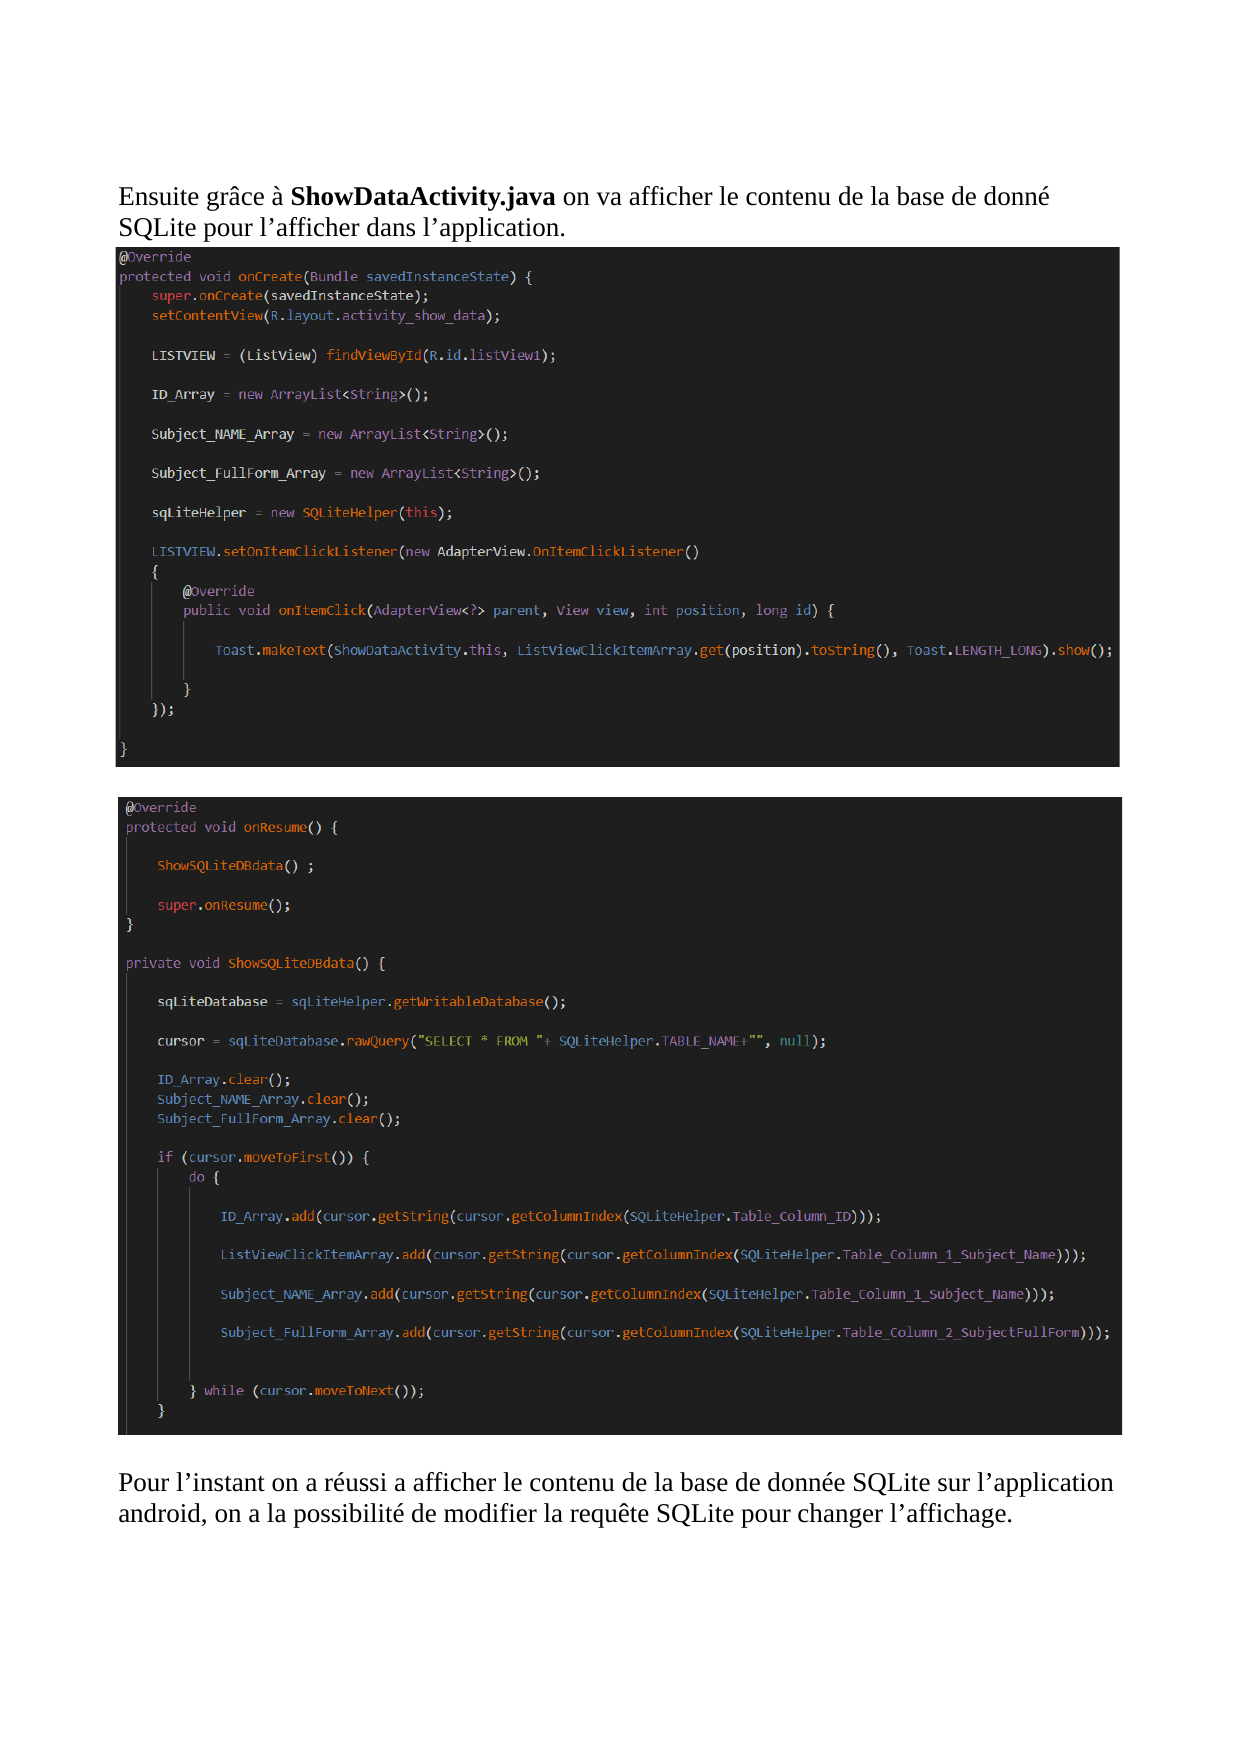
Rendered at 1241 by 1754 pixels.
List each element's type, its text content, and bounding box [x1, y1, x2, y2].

text Ensuite grâce à ShowDataActivity.java on va afficher le contenu de la base de donné SQLite pour l’afficher dans l’application. [118, 180, 1122, 243]
text Pour l’instant on a réussi a afficher le contenu de la base de donnée SQLite sur l’application android, on a la possibilité de modifier la requête SQLite pour changer l’affichage. [118, 1466, 1122, 1528]
picture [115, 247, 1120, 767]
picture [118, 797, 1123, 1435]
